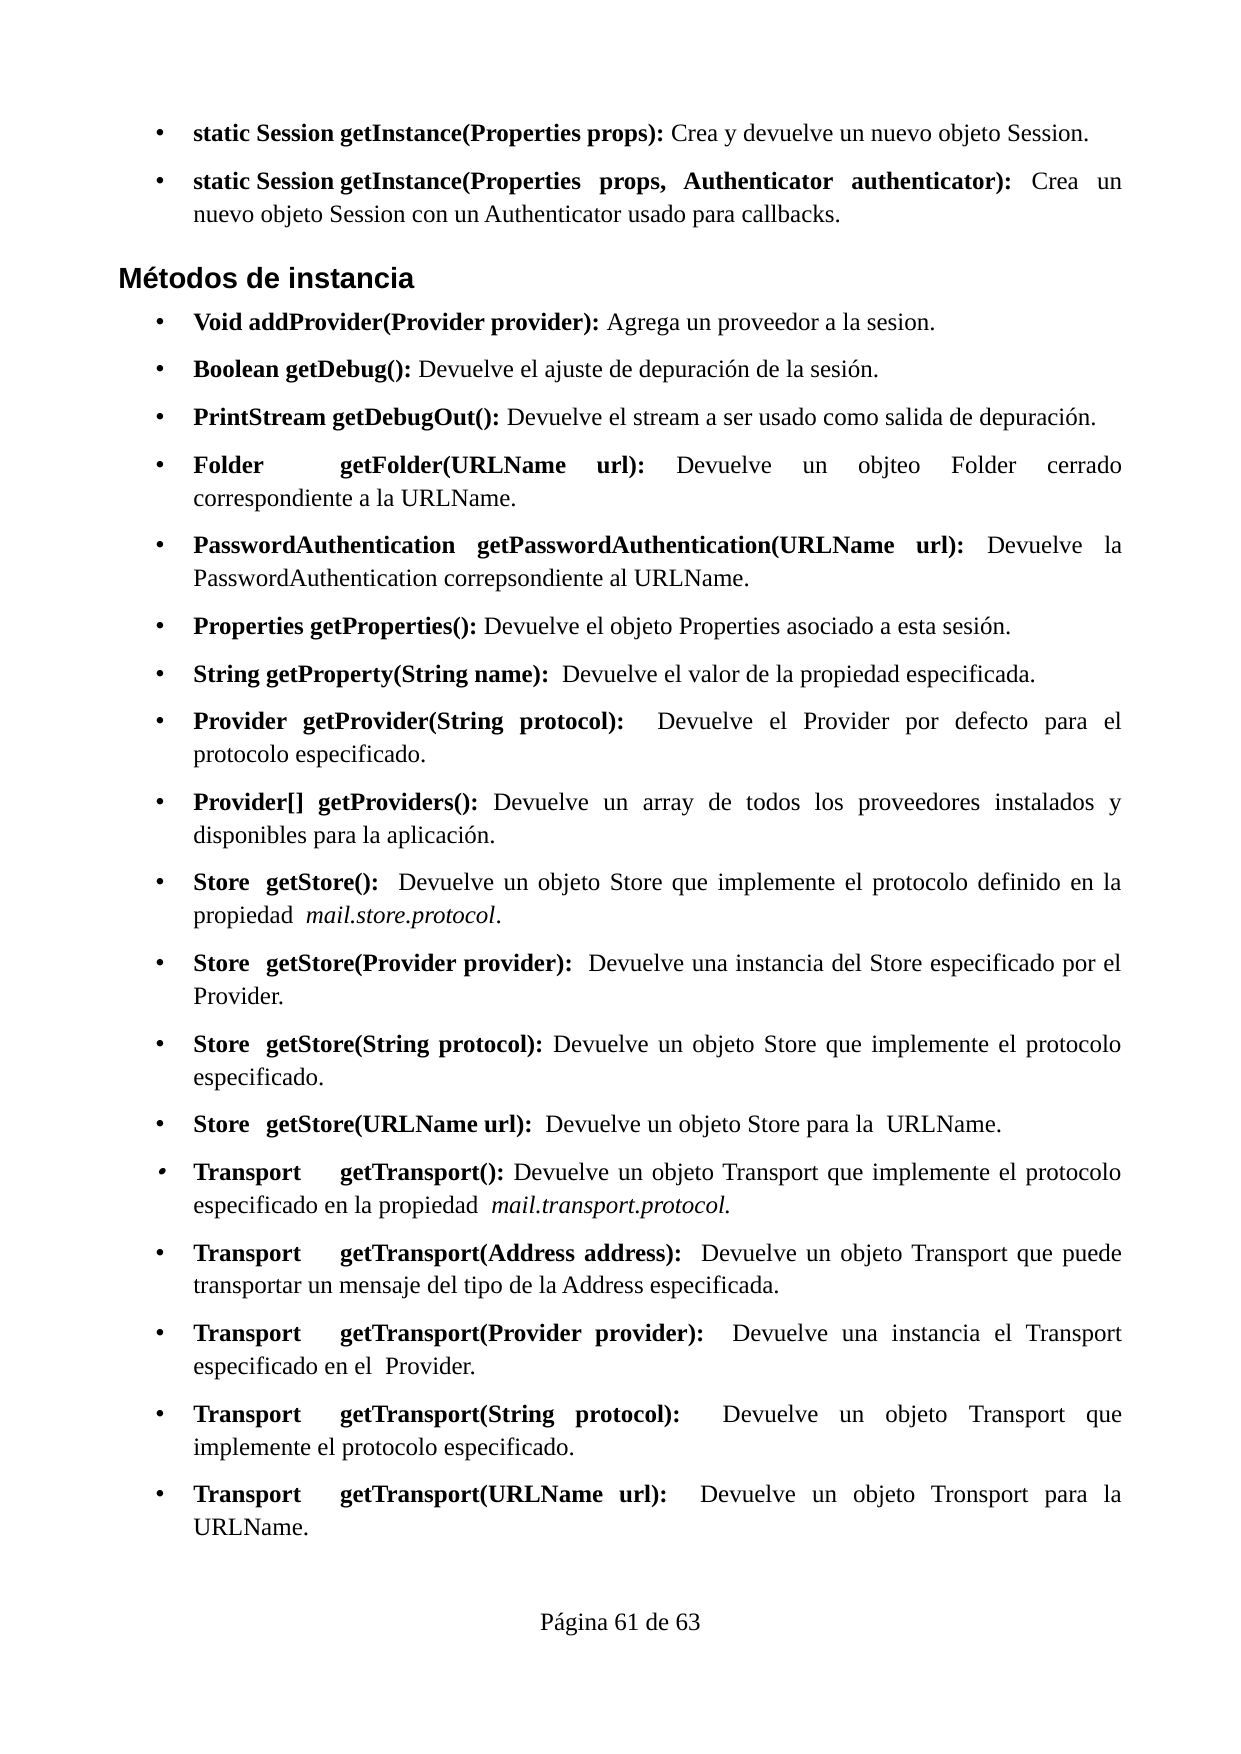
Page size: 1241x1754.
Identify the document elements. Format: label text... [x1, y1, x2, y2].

list Transport getTransport(URLName url): Devuelve un objeto Tronsport para la URLName. [156, 1479, 1122, 1541]
list static Session getInstance(Properties props): Crea y devuelve un nuevo objeto Session. [156, 118, 1122, 147]
list Store getStore(Provider provider): Devuelve una instancia del Store especificado por el Provider. [156, 948, 1122, 1010]
subtitle Métodos de instancia [118, 261, 1122, 294]
list Provider getProvider(String protocol): Devuelve el Provider por defecto para el protocolo especificado. [156, 706, 1122, 768]
list Store getStore(): Devuelve un objeto Store que implemente el protocolo definido en la propiedad mail.store.protocol. [156, 867, 1122, 929]
list PasswordAuthentication getPasswordAuthentication(URLName url): Devuelve la PasswordAuthentication correpsondiente al URLName. [156, 530, 1122, 592]
list Properties getProperties(): Devuelve el objeto Properties asociado a esta sesión. [156, 611, 1122, 640]
list Void addProvider(Provider provider): Agrega un proveedor a la sesion. [156, 307, 1122, 336]
list String getProperty(String name): Devuelve el valor de la propiedad especificada. [156, 659, 1122, 687]
list Transport getTransport(String protocol): Devuelve un objeto Transport que implemente el protocolo especificado. [156, 1399, 1122, 1461]
list Transport getTransport(): Devuelve un objeto Transport que implemente el protocolo especificado en la propiedad mail.transport.protocol. [156, 1157, 1122, 1219]
list Transport getTransport(Address address): Devuelve un objeto Transport que puede transportar un mensaje del tipo de la Address especificada. [156, 1238, 1122, 1299]
list Boolean getDebug(): Devuelve el ajuste de depuración de la sesión. [156, 354, 1122, 383]
list PrintStream getDebugOut(): Devuelve el stream a ser usado como salida de depuración. [156, 402, 1122, 431]
list Transport getTransport(Provider provider): Devuelve una instancia el Transport especificado en el Provider. [156, 1318, 1122, 1380]
list Store getStore(URLName url): Devuelve un objeto Store para la URLName. [156, 1109, 1122, 1138]
list Provider[] getProviders(): Devuelve un array de todos los proveedores instalados y disponibles para la aplicación. [156, 787, 1122, 849]
list Folder getFolder(URLName url): Devuelve un objteo Folder cerrado correspondiente a la URLName. [156, 450, 1122, 512]
list static Session getInstance(Properties props, Authenticator authenticator): Crea un nuevo objeto Session con un Authenticator usado para callbacks. [156, 166, 1122, 227]
list Store getStore(String protocol): Devuelve un objeto Store que implemente el protocolo especificado. [156, 1029, 1122, 1091]
